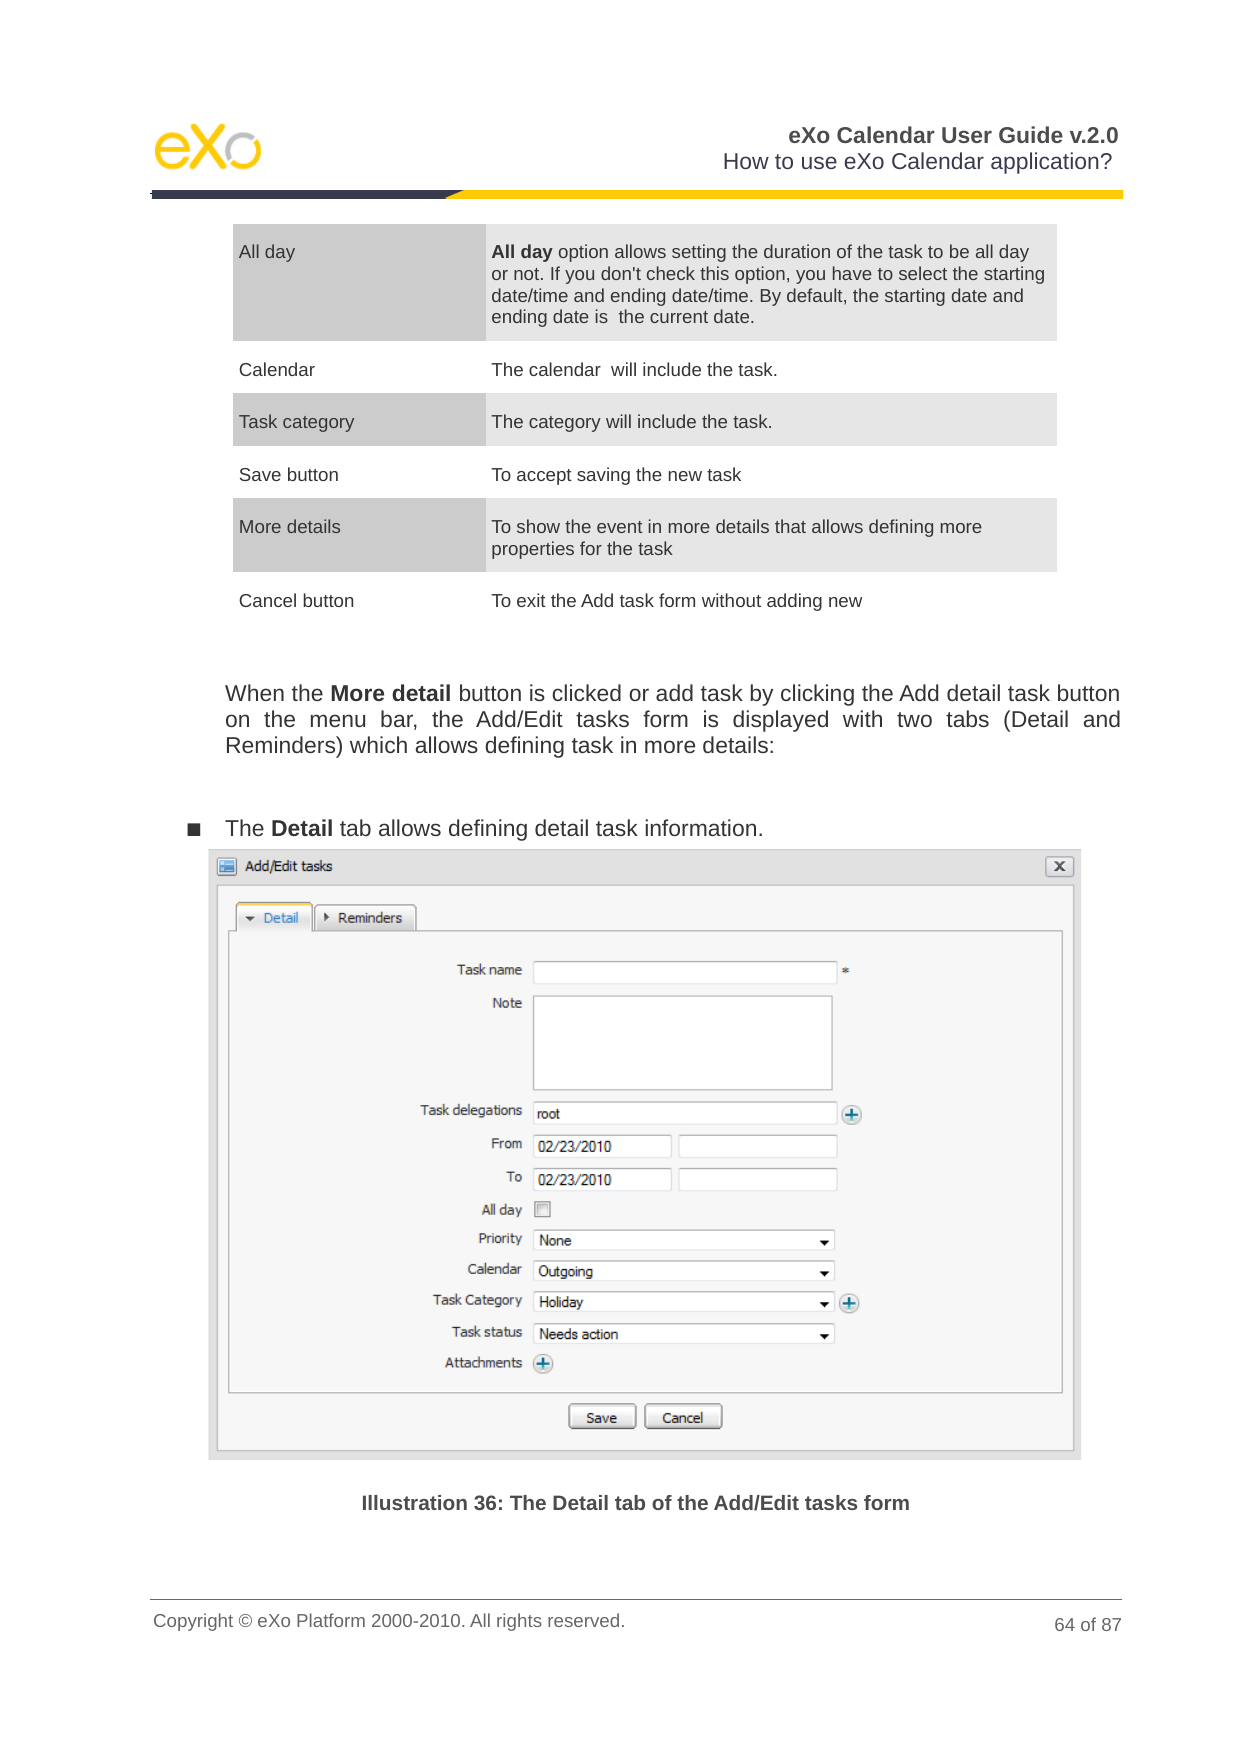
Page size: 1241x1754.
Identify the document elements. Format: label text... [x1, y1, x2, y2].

table_cell The category will include the task. [486, 393, 1057, 446]
picture [151, 190, 1124, 199]
table_cell Task category [233, 393, 486, 446]
list Illustration 36: The Detail tab of the Add/Edit tasks form [153, 924, 1118, 1515]
table_cell All day [233, 224, 486, 341]
list When the More detail button is clicked or add task by clicking the Add detail task button on the menu bar, the Add/Edit tasks form is displayed with two tabs (Detail and Reminders) which allows defining task in more details: [187, 679, 1122, 759]
picture [155, 123, 262, 170]
table_cell To exit the Add task form without adding new [486, 572, 1057, 625]
picture [208, 849, 1082, 1460]
list [153, 1515, 1118, 1541]
table_cell Cancel button [233, 572, 486, 625]
list The Detail tab allows defining detail task information. [187, 815, 1122, 841]
table_cell All day option allows setting the duration of the task to be all day or not. If you don't check this option, you have to select the starting date/time and ending date/time. By default, the starting date and ending date is the current date. [486, 224, 1057, 341]
table_cell The calendar will include the task. [486, 341, 1057, 393]
table_cell To show the event in more details that allows defining more properties for the task [486, 498, 1057, 572]
table_cell Save button [233, 446, 486, 498]
table_cell More details [233, 498, 486, 572]
table_cell Calendar [233, 341, 486, 393]
table_cell To accept saving the new task [486, 446, 1057, 498]
